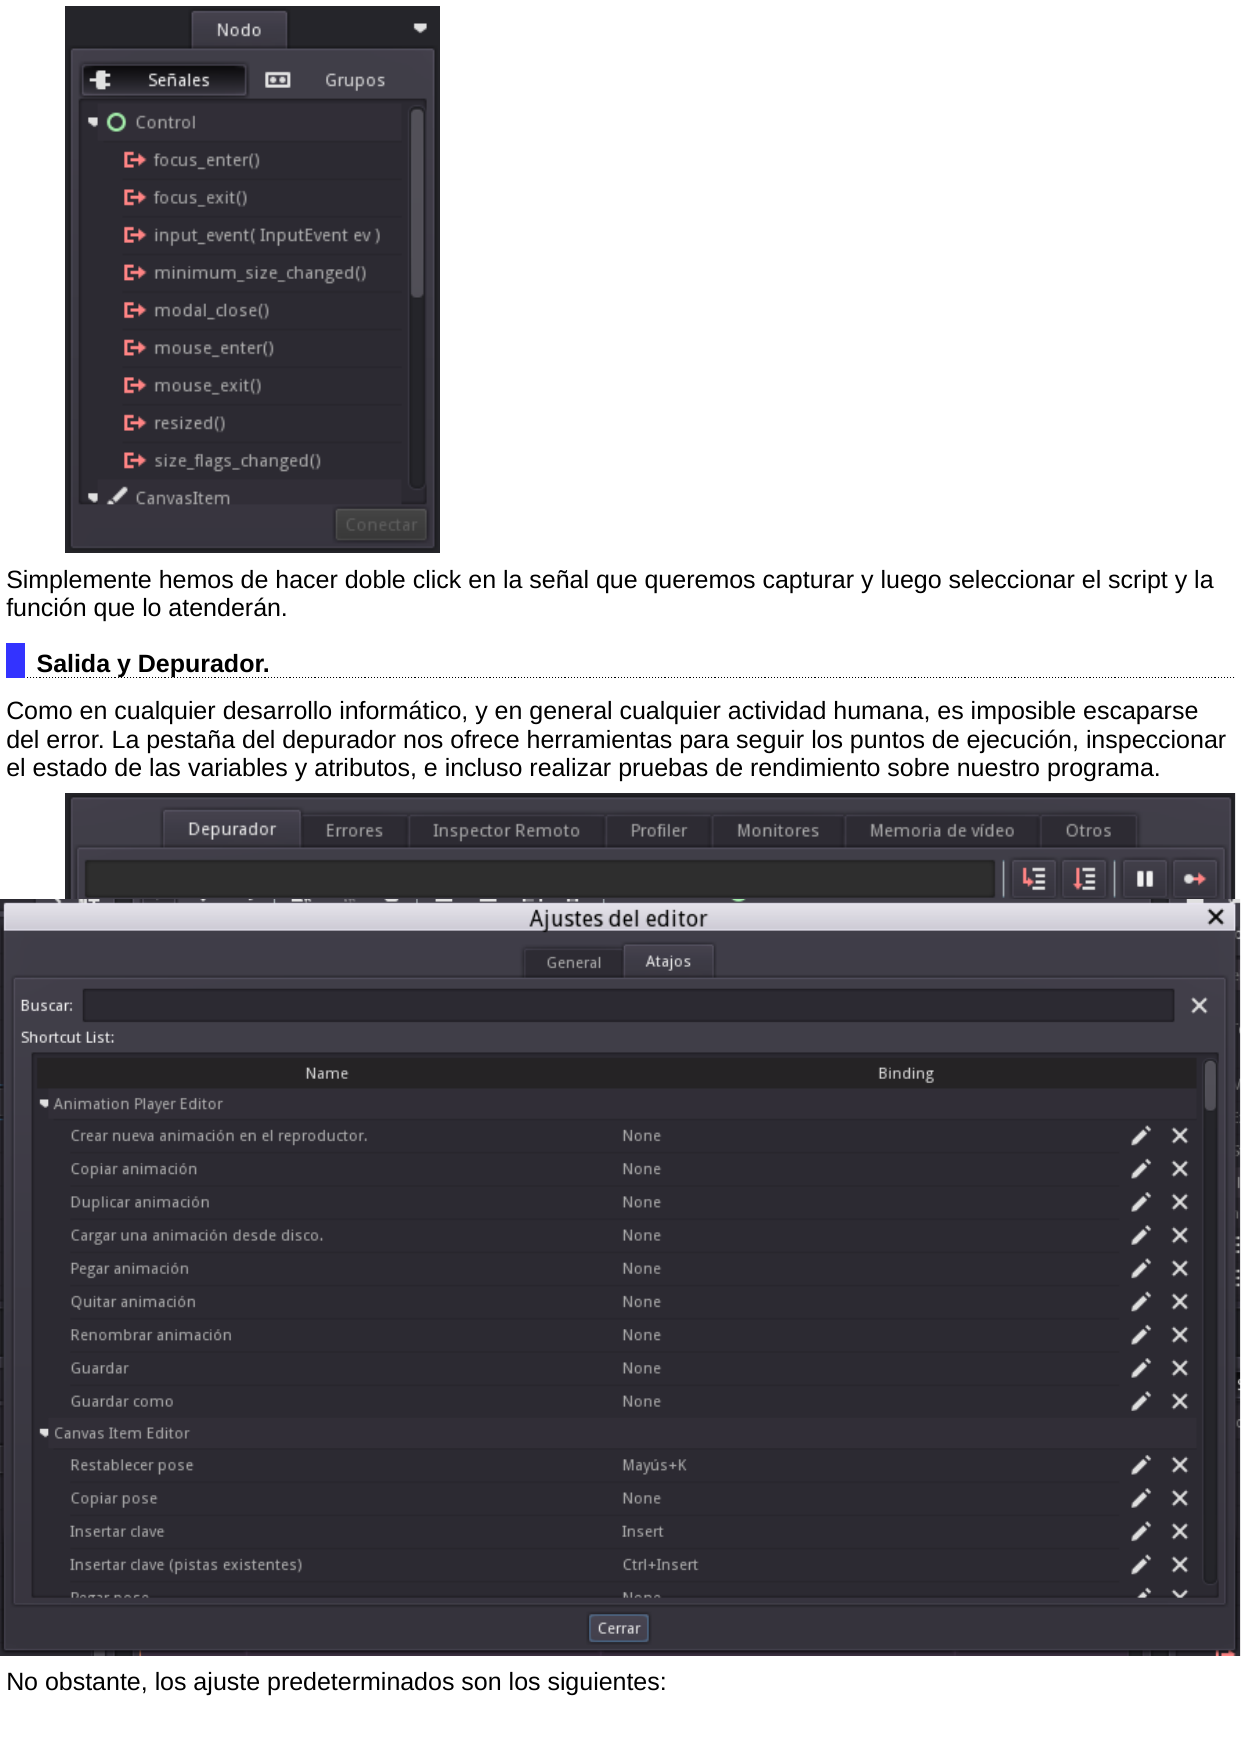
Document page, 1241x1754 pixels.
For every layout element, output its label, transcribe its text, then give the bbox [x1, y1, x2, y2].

text No obstante, los ajuste predeterminados son los siguientes: [6, 1656, 1234, 1696]
text Simplemente hemos de hacer doble click en la señal que queremos capturar y luego seleccionar el script y la función que lo atenderán. [6, 6, 1234, 622]
text La pestaña de salida contiene la “salida estándar” a la que podremos enviar mensajes desde el código. [6, 794, 65, 899]
picture [0, 793, 1241, 1656]
subtitle Salida y Depurador. [25, 643, 1234, 677]
picture [65, 6, 440, 553]
text Como en cualquier desarrollo informático, y en general cualquier actividad humana, es imposible escaparse del error. La pestaña del depurador nos ofrece herramientas para seguir los puntos de ejecución, inspeccionar el estado de las variables y atributos, e incluso realizar pruebas de rendimiento sobre nuestro programa. [6, 696, 1234, 782]
